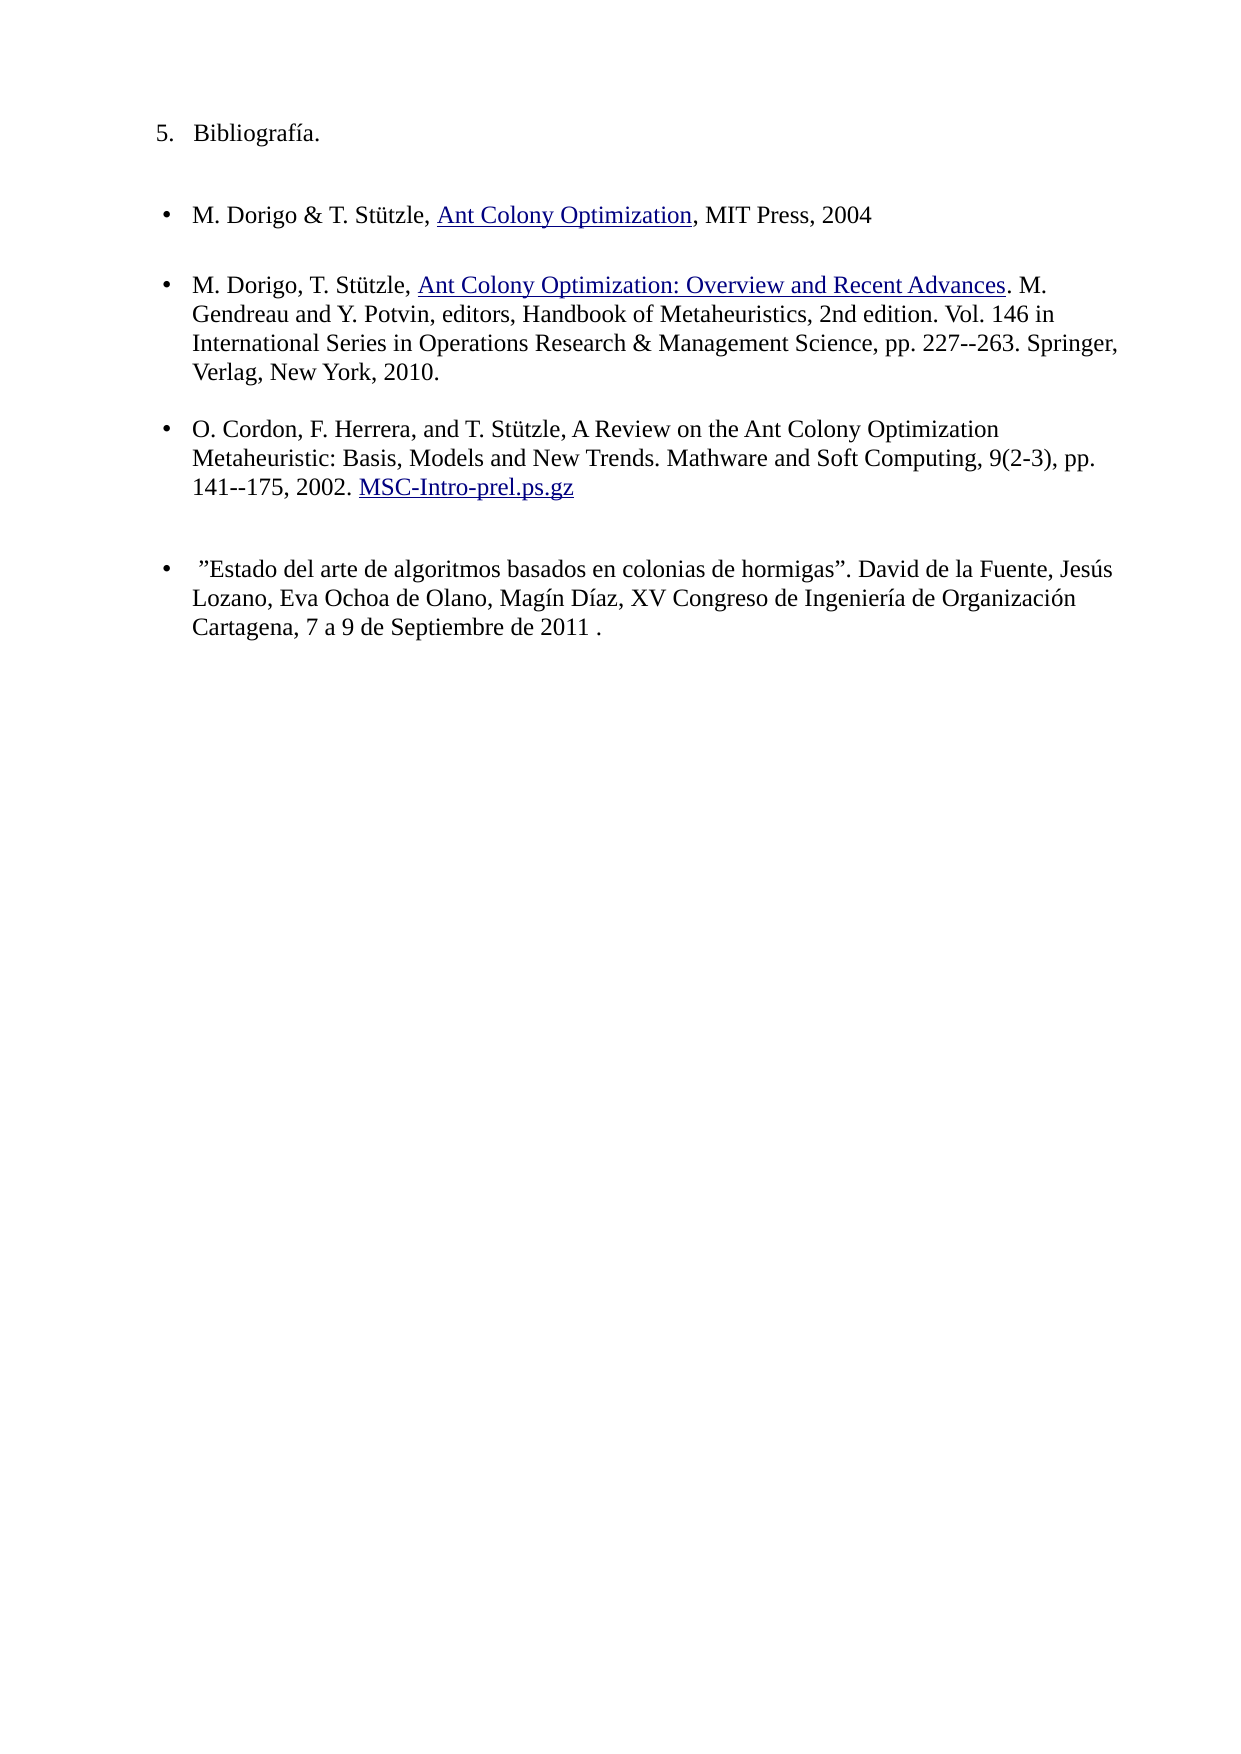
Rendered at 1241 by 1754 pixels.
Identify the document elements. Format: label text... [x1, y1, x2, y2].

list Bibliografía. [156, 118, 1122, 147]
list ”Estado del arte de algoritmos basados en colonias de hormigas”. David de la Fuente, Jesús Lozano, Eva Ochoa de Olano, Magín Díaz, XV Congreso de Ingeniería de Organización Cartagena, 7 a 9 de Septiembre de 2011 . [162, 554, 1122, 641]
list M. Dorigo, T. Stützle, Ant Colony Optimization: Overview and Recent Advances. M. Gendreau and Y. Potvin, editors, Handbook of Metaheuristics, 2nd edition. Vol. 146 in International Series in Operations Research & Management Science, pp. 227--263. Springer, Verlag, New York, 2010. [162, 271, 1122, 386]
list O. Cordon, F. Herrera, and T. Stützle, A Review on the Ant Colony Optimization Metaheuristic: Basis, Models and New Trends. Mathware and Soft Computing, 9(2-3), pp. 141--175, 2002. MSC-Intro-prel.ps.gz [162, 414, 1122, 501]
list M. Dorigo & T. Stützle, Ant Colony Optimization, MIT Press, 2004 [162, 201, 1122, 229]
